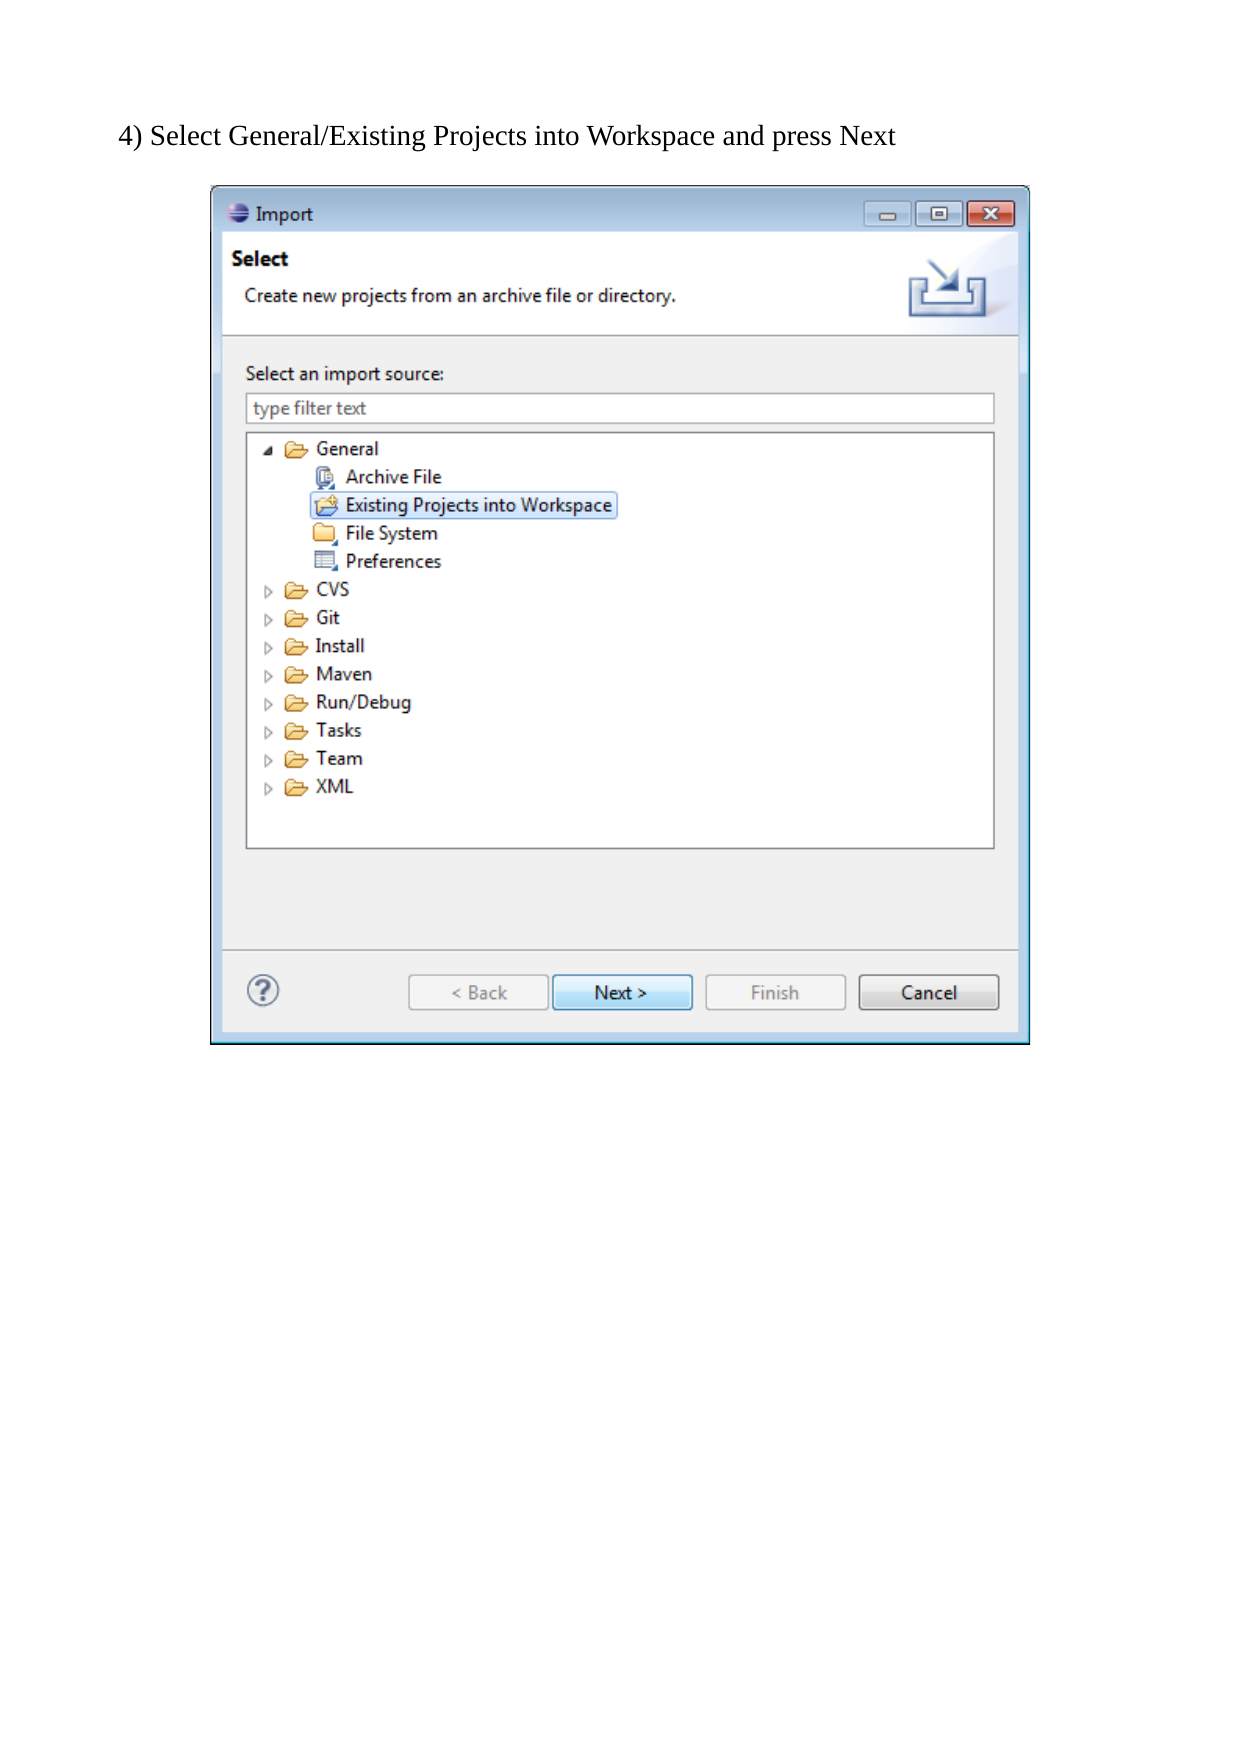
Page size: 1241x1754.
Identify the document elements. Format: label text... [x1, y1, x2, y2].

picture [210, 185, 1031, 1045]
text 4) Select General/Existing Projects into Workspace and press Next [118, 118, 1122, 152]
